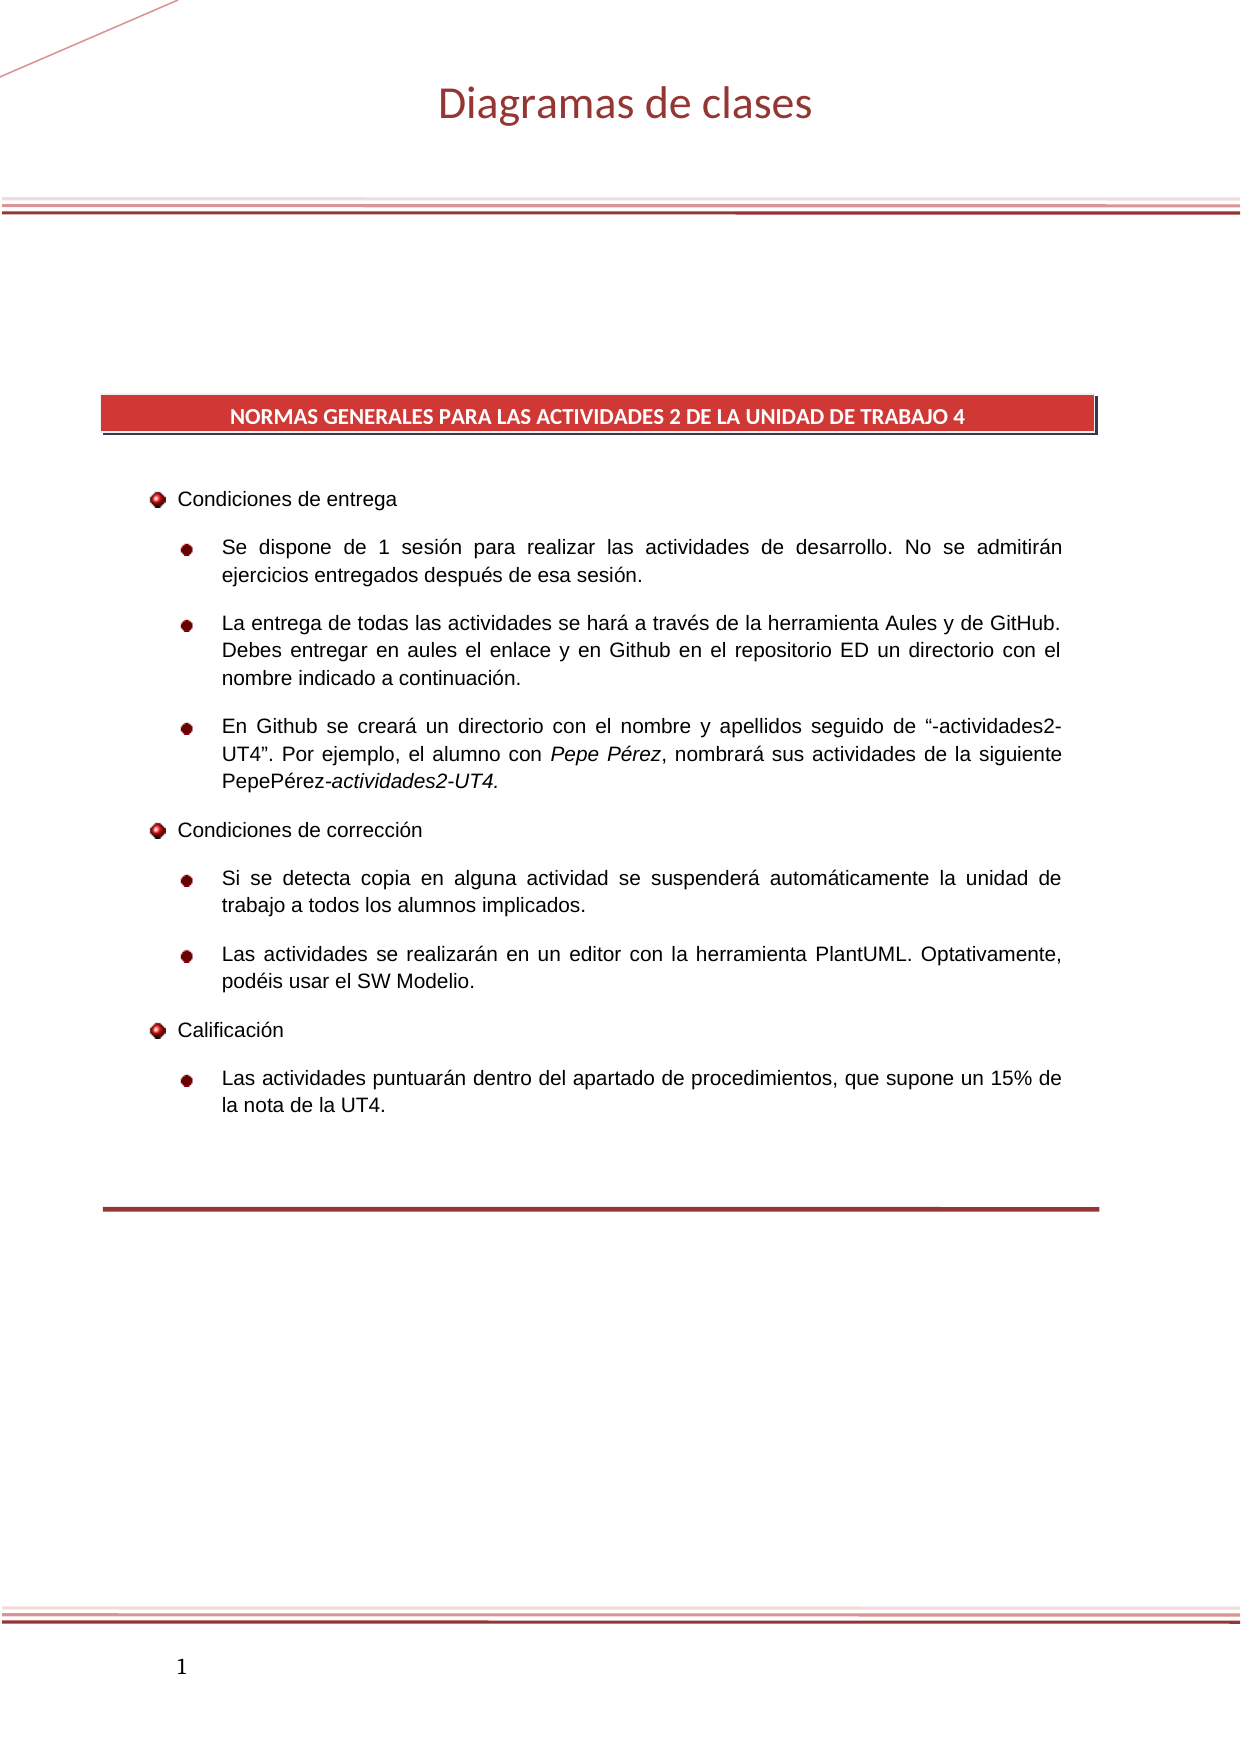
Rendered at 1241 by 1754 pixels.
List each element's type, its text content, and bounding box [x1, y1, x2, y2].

list Calificación [147, 1017, 1063, 1041]
list Condiciones de corrección [147, 817, 1063, 841]
picture [178, 869, 196, 887]
list La entrega de todas las actividades se hará a través de la herramienta Aules y de GitHub. Debes entregar en aules el enlace y en Github en el repositorio ED un directorio con el nombre indicado a continuación. [177, 611, 1063, 690]
list Condiciones de entrega [147, 487, 1063, 511]
list Las actividades puntuarán dentro del apartado de procedimientos, que supone un 15% de la nota de la UT4. [177, 1066, 1063, 1117]
picture [178, 538, 196, 556]
picture [147, 489, 166, 508]
picture [147, 1020, 166, 1039]
picture [178, 944, 196, 963]
list Si se detecta copia en alguna actividad se suspenderá automáticamente la unidad de trabajo a todos los alumnos implicados. [177, 866, 1063, 917]
text NORMAS GENERALES PARA LAS ACTIVIDADES 2 DE LA UNIDAD DE TRABAJO 4 [116, 402, 1079, 423]
picture [147, 820, 166, 839]
list Se dispone de 1 sesión para realizar las actividades de desarrollo. No se admitirán ejercicios entregados después de esa sesión. [177, 535, 1063, 586]
picture [178, 1069, 196, 1087]
picture [178, 614, 196, 632]
list En Github se creará un directorio con el nombre y apellidos seguido de “-actividades2-UT4”. Por ejemplo, el alumno con Pepe Pérez, nombrará sus actividades de la siguiente PepePérez-actividades2-UT4. [177, 714, 1063, 793]
picture [178, 717, 196, 735]
list Las actividades se realizarán en un editor con la herramienta PlantUML. Optativamente, podéis usar el SW Modelio. [177, 942, 1063, 993]
